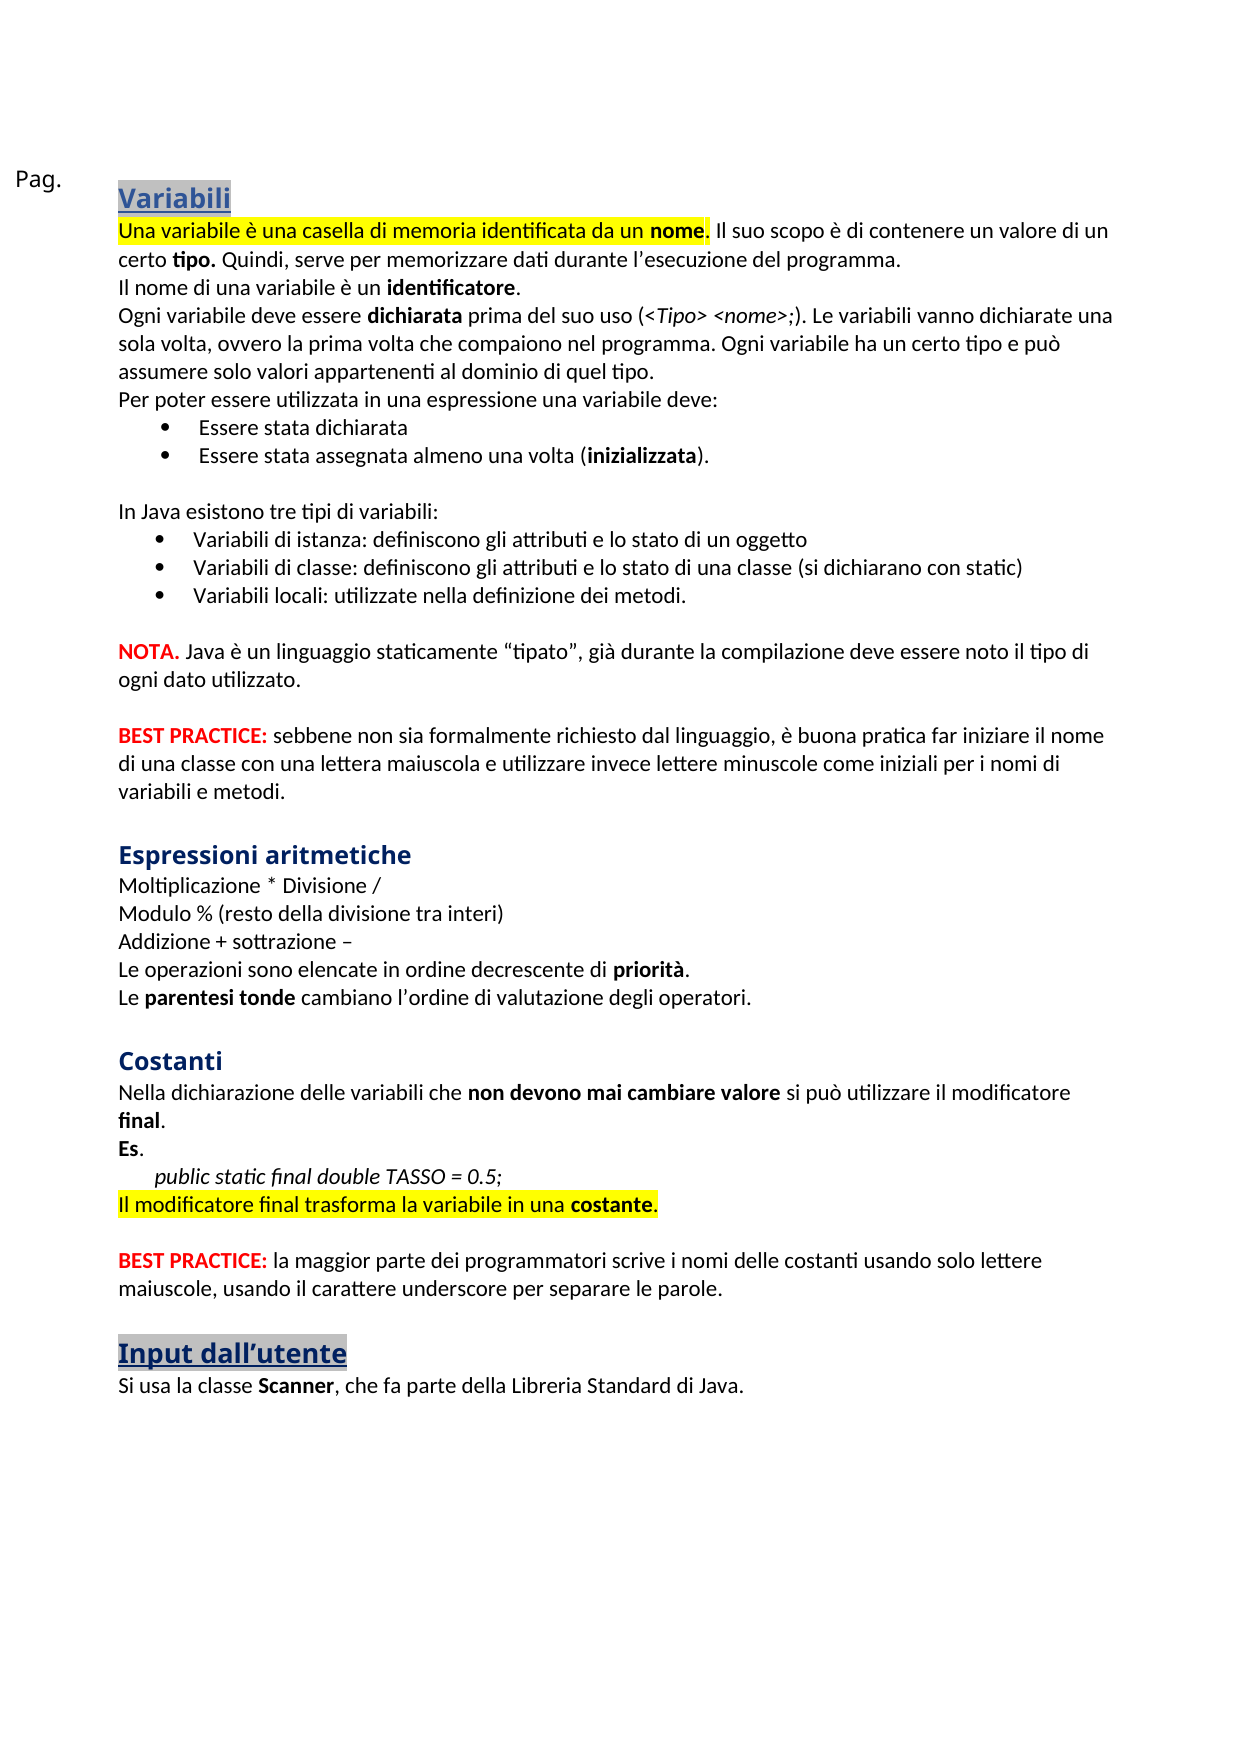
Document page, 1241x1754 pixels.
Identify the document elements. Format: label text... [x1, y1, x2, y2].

text Nella dichiarazione delle variabili che non devono mai cambiare valore si può utilizzare il modificatore final. [118, 1078, 1122, 1134]
text public static final double TASSO = 0.5; [118, 1162, 1122, 1190]
text Per poter essere utilizzata in una espressione una variabile deve: [118, 385, 1122, 413]
text Il modificatore final trasforma la variabile in una costante. [118, 1190, 1122, 1218]
text Es. [118, 1134, 1122, 1162]
subtitle Espressioni aritmetiche [118, 837, 1122, 871]
subtitle Variabili [118, 180, 1122, 217]
text In Java esistono tre tipi di variabili: [118, 497, 1122, 525]
text Il nome di una variabile è un identificatore. [118, 273, 1122, 301]
text Una variabile è una casella di memoria identificata da un nome. Il suo scopo è di contenere un valore di un certo tipo. Quindi, serve per memorizzare dati durante l’esecuzione del programma. [118, 217, 1122, 273]
text NOTA. Java è un linguaggio staticamente “tipato”, già durante la compilazione deve essere noto il tipo di ogni dato utilizzato. [118, 637, 1122, 693]
text Ogni variabile deve essere dichiarata prima del suo uso (<Tipo> <nome>;). Le variabili vanno dichiarate una sola volta, ovvero la prima volta che compaiono nel programma. Ogni variabile ha un certo tipo e può assumere solo valori appartenenti al dominio di quel tipo. [118, 301, 1122, 385]
text Moltiplicazione * Divisione / [118, 871, 1122, 899]
list Essere stata dichiarata [161, 413, 1122, 441]
text BEST PRACTICE: sebbene non sia formalmente richiesto dal linguaggio, è buona pratica far iniziare il nome di una classe con una lettera maiuscola e utilizzare invece lettere minuscole come iniziali per i nomi di variabili e metodi. [118, 721, 1122, 805]
text Modulo % (resto della divisione tra interi) [118, 899, 1122, 927]
text Le parentesi tonde cambiano l’ordine di valutazione degli operatori. [118, 983, 1122, 1011]
list Variabili di istanza: definiscono gli attributi e lo stato di un oggetto [156, 525, 1122, 553]
subtitle Input dall’utente [118, 1334, 1122, 1371]
subtitle Costanti [118, 1044, 1122, 1078]
text BEST PRACTICE: la maggior parte dei programmatori scrive i nomi delle costanti usando solo lettere maiuscole, usando il carattere underscore per separare le parole. [118, 1246, 1122, 1302]
text Si usa la classe Scanner, che fa parte della Libreria Standard di Java. [118, 1371, 1122, 1399]
list Variabili di classe: definiscono gli attributi e lo stato di una classe (si dichiarano con static) [156, 553, 1122, 581]
list Variabili locali: utilizzate nella definizione dei metodi. [156, 581, 1122, 609]
text Le operazioni sono elencate in ordine decrescente di priorità. [118, 955, 1122, 983]
text Addizione + sottrazione – [118, 927, 1122, 955]
list Essere stata assegnata almeno una volta (inizializzata). [161, 441, 1122, 469]
